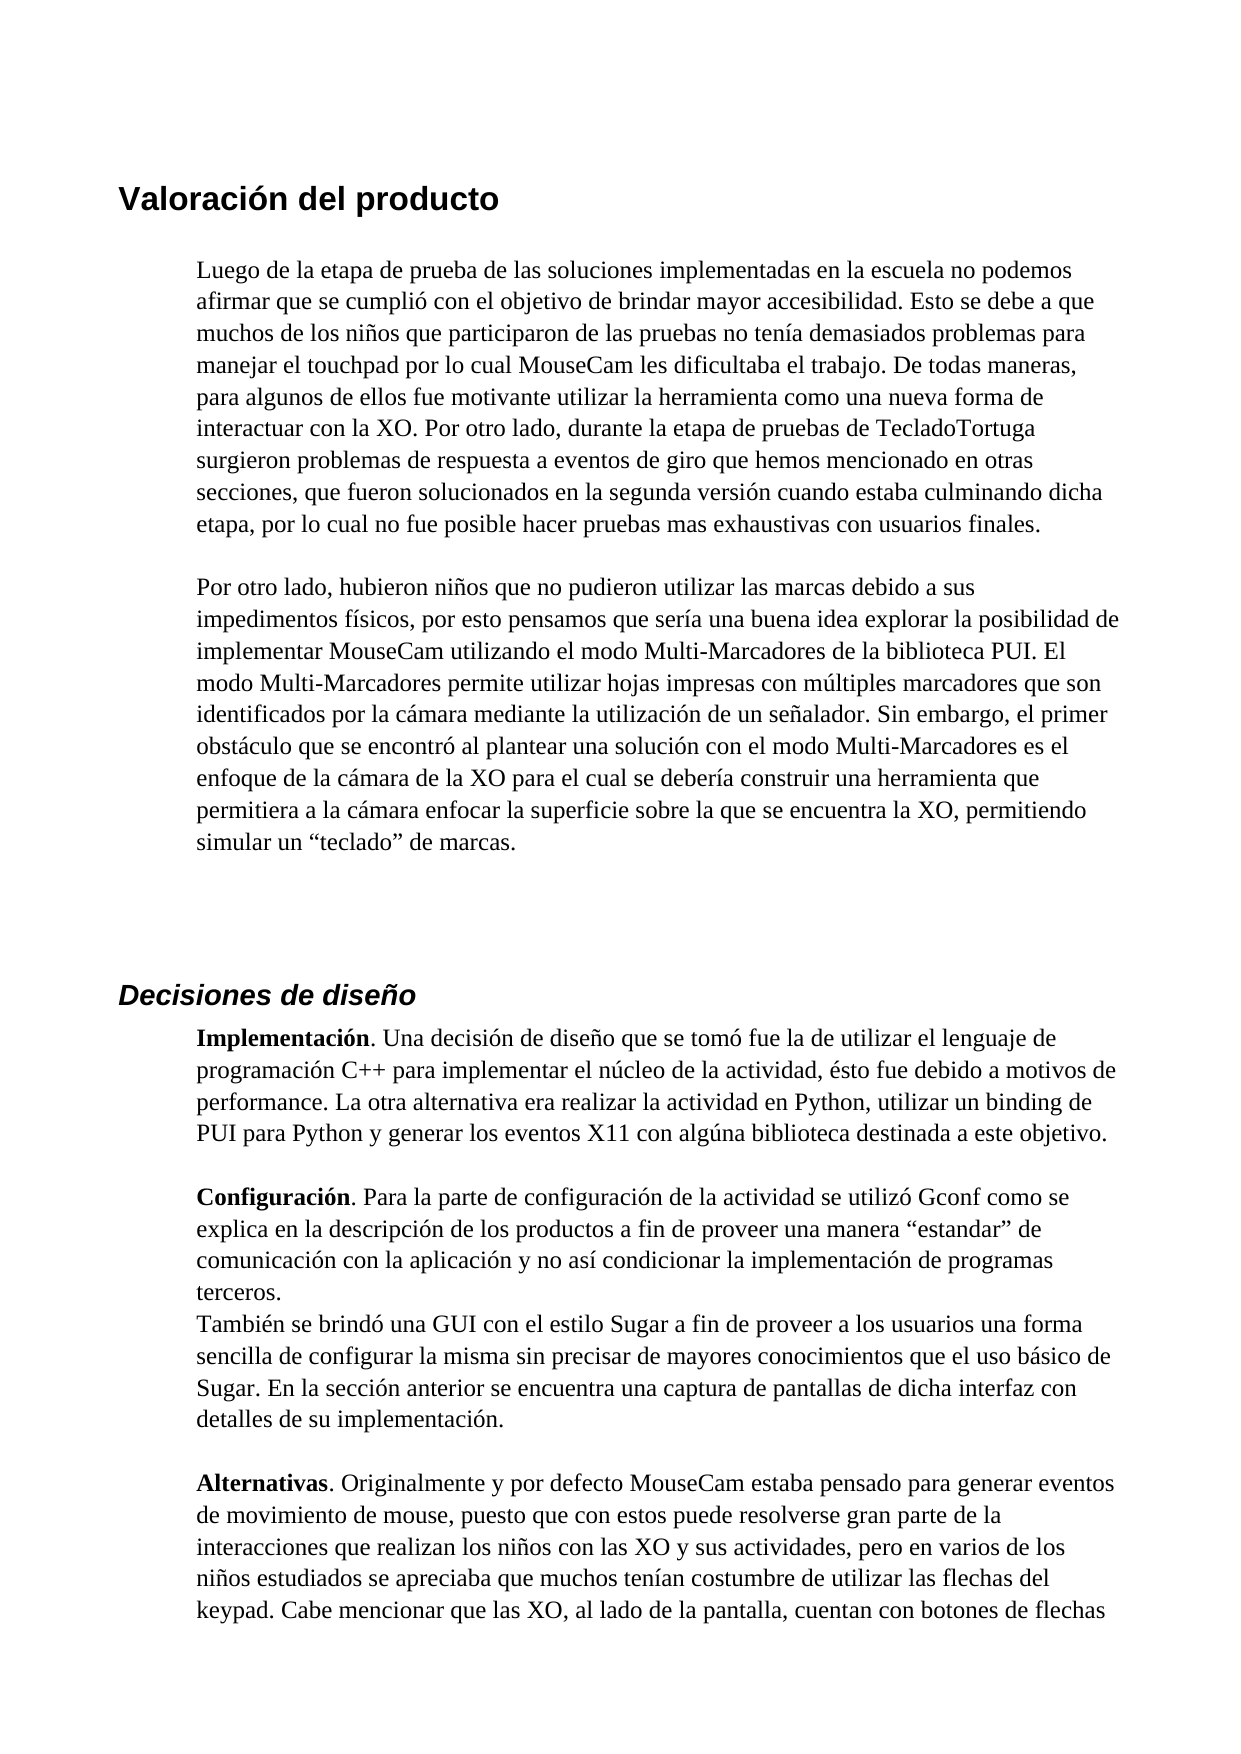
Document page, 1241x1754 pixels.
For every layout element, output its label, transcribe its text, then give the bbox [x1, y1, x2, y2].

text Implementación. Una decisión de diseño que se tomó fue la de utilizar el lenguaje de programación C++ para implementar el núcleo de la actividad, ésto fue debido a motivos de performance. La otra alternativa era realizar la actividad en Python, utilizar un binding de PUI para Python y generar los eventos X11 con algúna biblioteca destinada a este objetivo. [196, 1024, 1122, 1147]
text Configuración. Para la parte de configuración de la actividad se utilizó Gconf como se explica en la descripción de los productos a fin de proveer una manera “estandar” de comunicación con la aplicación y no así condicionar la implementación de programas terceros. [196, 1183, 1122, 1306]
text También se brindó una GUI con el estilo Sugar a fin de proveer a los usuarios una forma sencilla de configurar la misma sin precisar de mayores conocimientos que el uso básico de Sugar. En la sección anterior se encuentra una captura de pantallas de dicha interfaz con detalles de su implementación. [196, 1310, 1122, 1433]
subtitle Decisiones de diseño [118, 978, 1122, 1011]
text Alternativas. Originalmente y por defecto MouseCam estaba pensado para generar eventos de movimiento de mouse, puesto que con estos puede resolverse gran parte de la interacciones que realizan los niños con las XO y sus actividades, pero en varios de los niños estudiados se apreciaba que muchos tenían costumbre de utilizar las flechas del keypad. Cabe mencionar que las XO, al lado de la pantalla, cuentan con botones de flechas [196, 1469, 1122, 1624]
text Por otro lado, hubieron niños que no pudieron utilizar las marcas debido a sus impedimentos físicos, por esto pensamos que sería una buena idea explorar la posibilidad de implementar MouseCam utilizando el modo Multi-Marcadores de la biblioteca PUI. El modo Multi-Marcadores permite utilizar hojas impresas con múltiples marcadores que son identificados por la cámara mediante la utilización de un señalador. Sin embargo, el primer obstáculo que se encontró al plantear una solución con el modo Multi-Marcadores es el enfoque de la cámara de la XO para el cual se debería construir una herramienta que permitiera a la cámara enfocar la superficie sobre la que se encuentra la XO, permitiendo simular un “teclado” de marcas. [196, 573, 1122, 855]
text Luego de la etapa de prueba de las soluciones implementadas en la escuela no podemos afirmar que se cumplió con el objetivo de brindar mayor accesibilidad. Esto se debe a que muchos de los niños que participaron de las pruebas no tenía demasiados problemas para manejar el touchpad por lo cual MouseCam les dificultaba el trabajo. De todas maneras, para algunos de ellos fue motivante utilizar la herramienta como una nueva forma de interactuar con la XO. Por otro lado, durante la etapa de pruebas de TecladoTortuga surgieron problemas de respuesta a eventos de giro que hemos mencionado en otras secciones, que fueron solucionados en la segunda versión cuando estaba culminando dicha etapa, por lo cual no fue posible hacer pruebas mas exhaustivas con usuarios finales. [196, 256, 1122, 538]
subtitle Valoración del producto [118, 180, 1122, 218]
